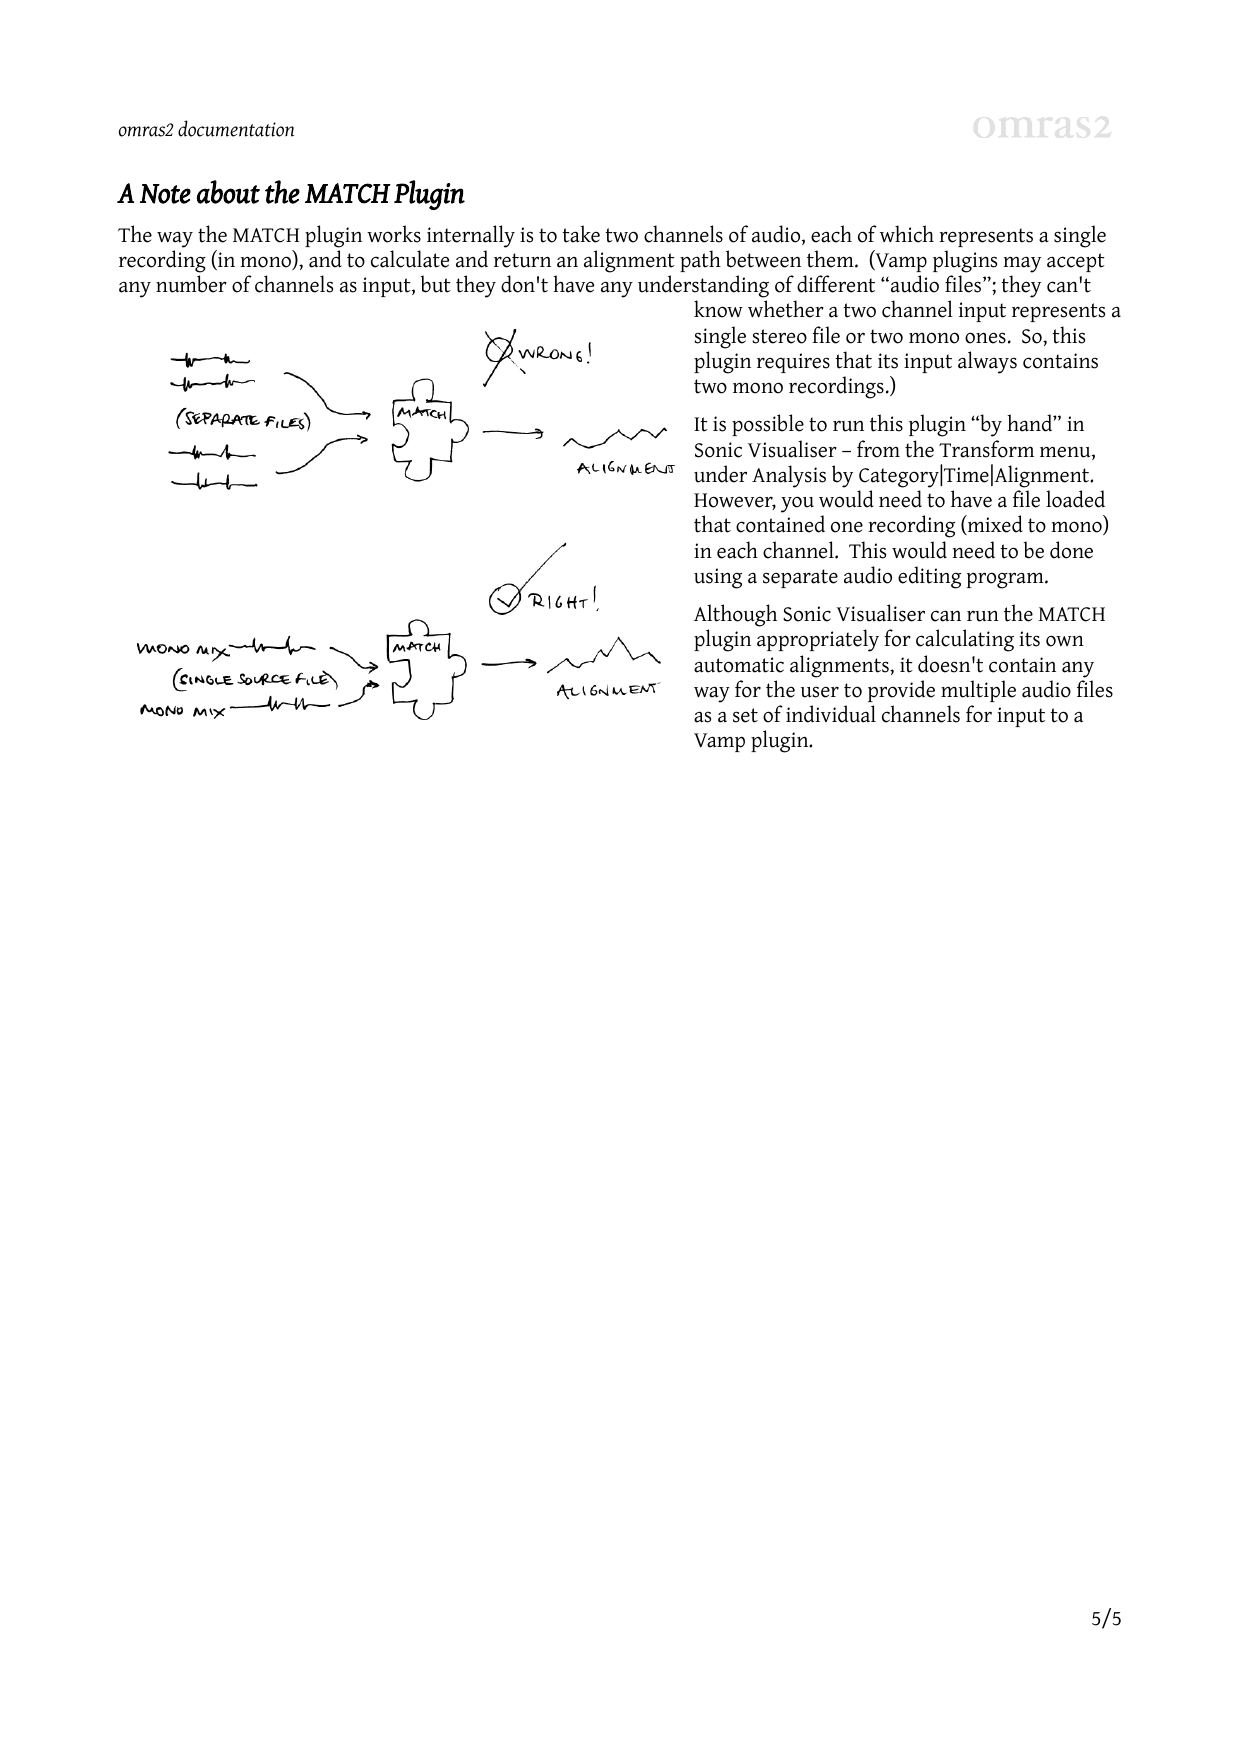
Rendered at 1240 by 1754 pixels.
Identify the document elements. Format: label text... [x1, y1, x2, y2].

picture [968, 89, 1118, 147]
picture [118, 308, 694, 741]
subtitle A Note about the MATCH Plugin [118, 177, 1122, 210]
text It is possible to run this plugin “by hand” in Sonic Visualiser – from the Transform menu, under Analysis by Category|Time|Alignment. However, you would need to have a file loaded that contained one recording (mixed to mono) in each channel. This would need to be done using a separate audio editing program. [694, 412, 1122, 589]
text The way the MATCH plugin works internally is to take two channels of audio, each of which represents a single recording (in mono), and to calculate and return an alignment path between them. (Vamp plugins may accept any number of channels as input, but they don't have any understanding of different “audio files”; they can't know whether a two channel input represents a single stereo file or two mono ones. So, this plugin requires that its input always contains two mono recordings.) [118, 223, 1122, 400]
text Although Sonic Visualiser can run the MATCH plugin appropriately for calculating its own automatic alignments, it doesn't contain any way for the user to provide multiple audio files as a set of individual channels for input to a Vamp plugin. [118, 602, 1122, 754]
